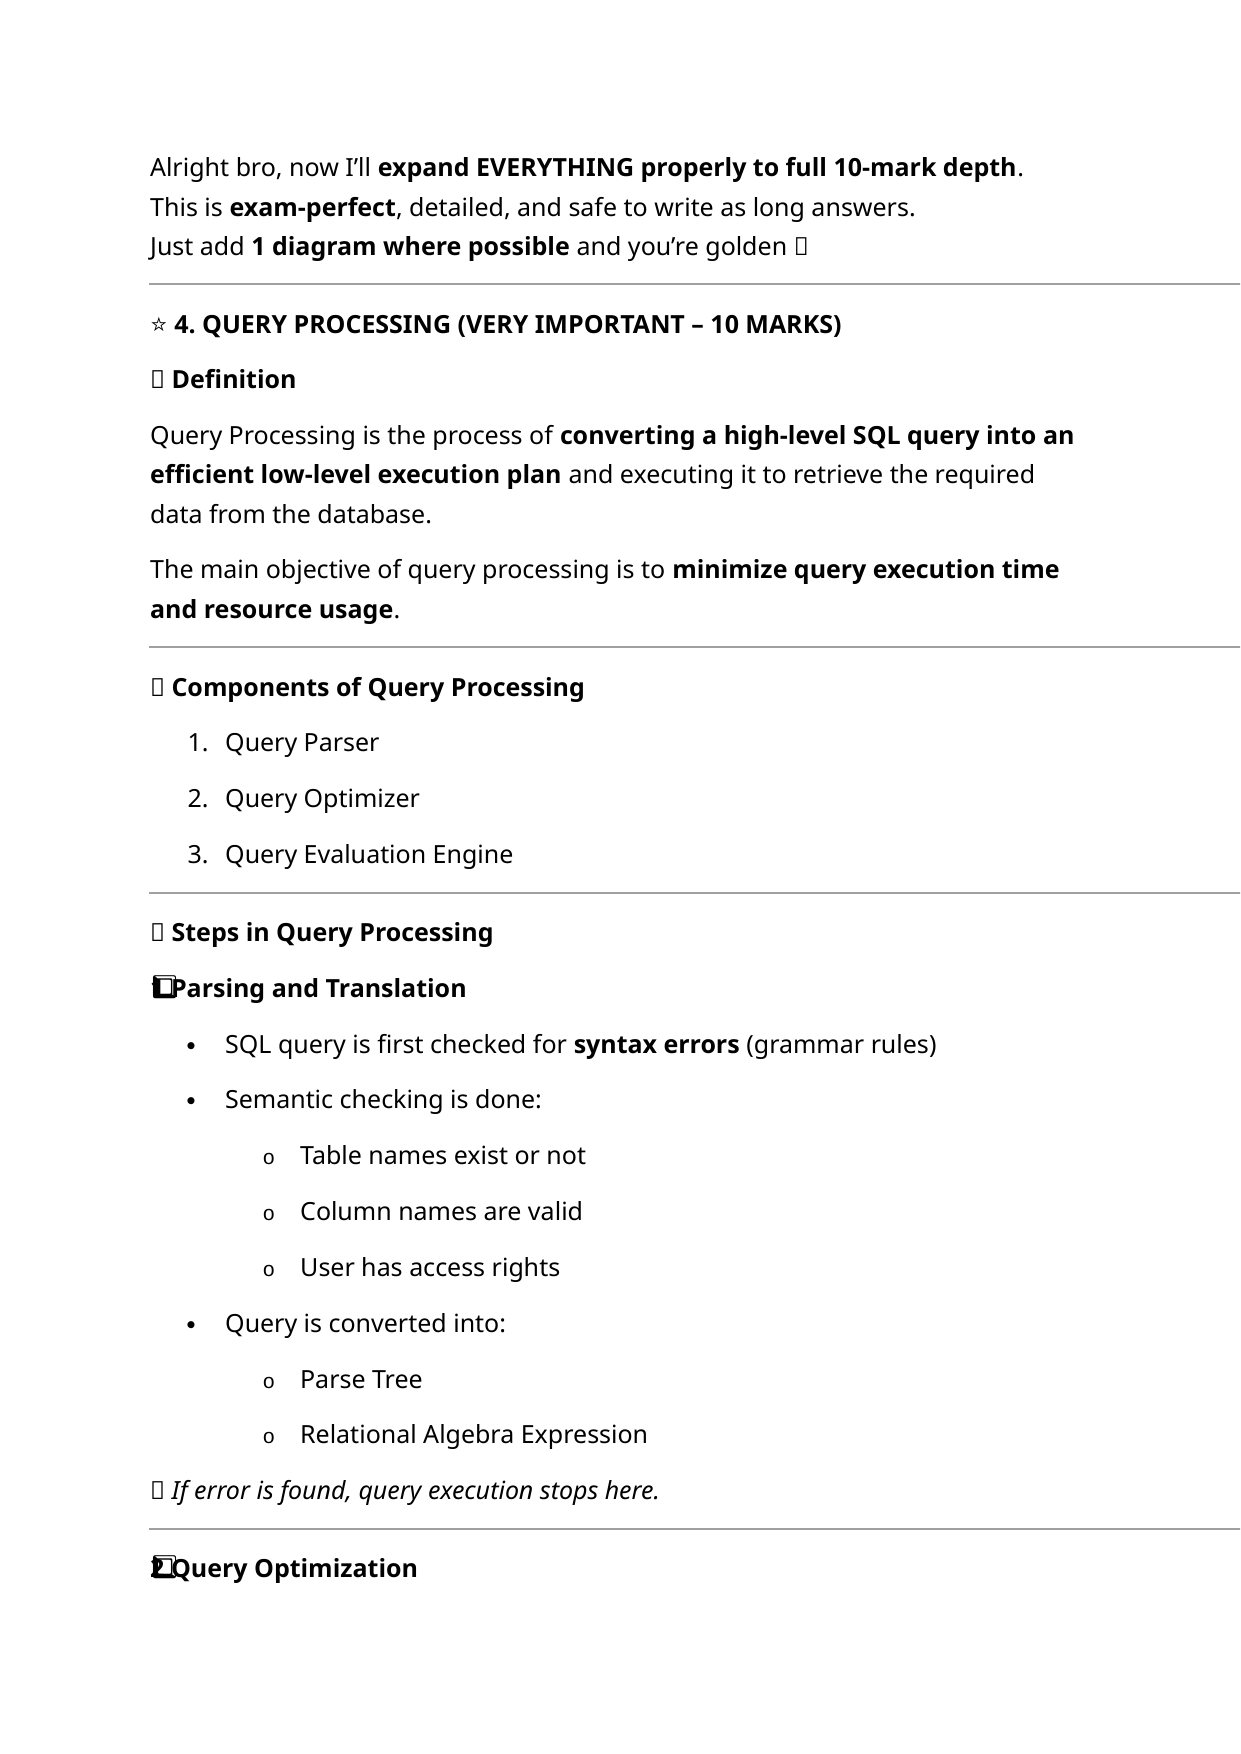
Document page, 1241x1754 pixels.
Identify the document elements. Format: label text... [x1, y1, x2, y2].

text The main objective of query processing is to minimize query execution time and resource usage. [150, 552, 1090, 625]
text Alright bro, now I’ll expand EVERYTHING properly to full 10-mark depth. This is exam-perfect, detailed, and safe to write as long answers. Just add 1 diagram where possible and you’re golden 💪 [150, 150, 1090, 262]
list Column names are valid [262, 1194, 1090, 1228]
list User has access rights [262, 1249, 1090, 1284]
list Query Optimizer [187, 781, 1090, 815]
text ⭐ 4. QUERY PROCESSING (VERY IMPORTANT – 10 MARKS) [150, 306, 1090, 340]
text 2️⃣ Query Optimization [150, 1551, 1090, 1585]
text 🔹 Steps in Query Processing [150, 914, 1090, 949]
text 1️⃣ Parsing and Translation [150, 970, 1090, 1004]
list Parse Tree [262, 1361, 1090, 1395]
text Query Processing is the process of converting a high-level SQL query into an efficient low-level execution plan and executing it to retrieve the required data from the database. [150, 418, 1090, 530]
list SQL query is first checked for syntax errors (grammar rules) [187, 1026, 1090, 1060]
list Relational Algebra Expression [262, 1417, 1090, 1451]
list Query Evaluation Engine [187, 837, 1090, 871]
list Table names exist or not [262, 1138, 1090, 1172]
text 📌 If error is found, query execution stops here. [150, 1473, 1090, 1507]
list Query is converted into: [187, 1305, 1090, 1339]
list Query Parser [187, 725, 1090, 759]
text 🔹 Definition [150, 362, 1090, 396]
text 🔹 Components of Query Processing [150, 669, 1090, 703]
list Semantic checking is done: [187, 1082, 1090, 1116]
